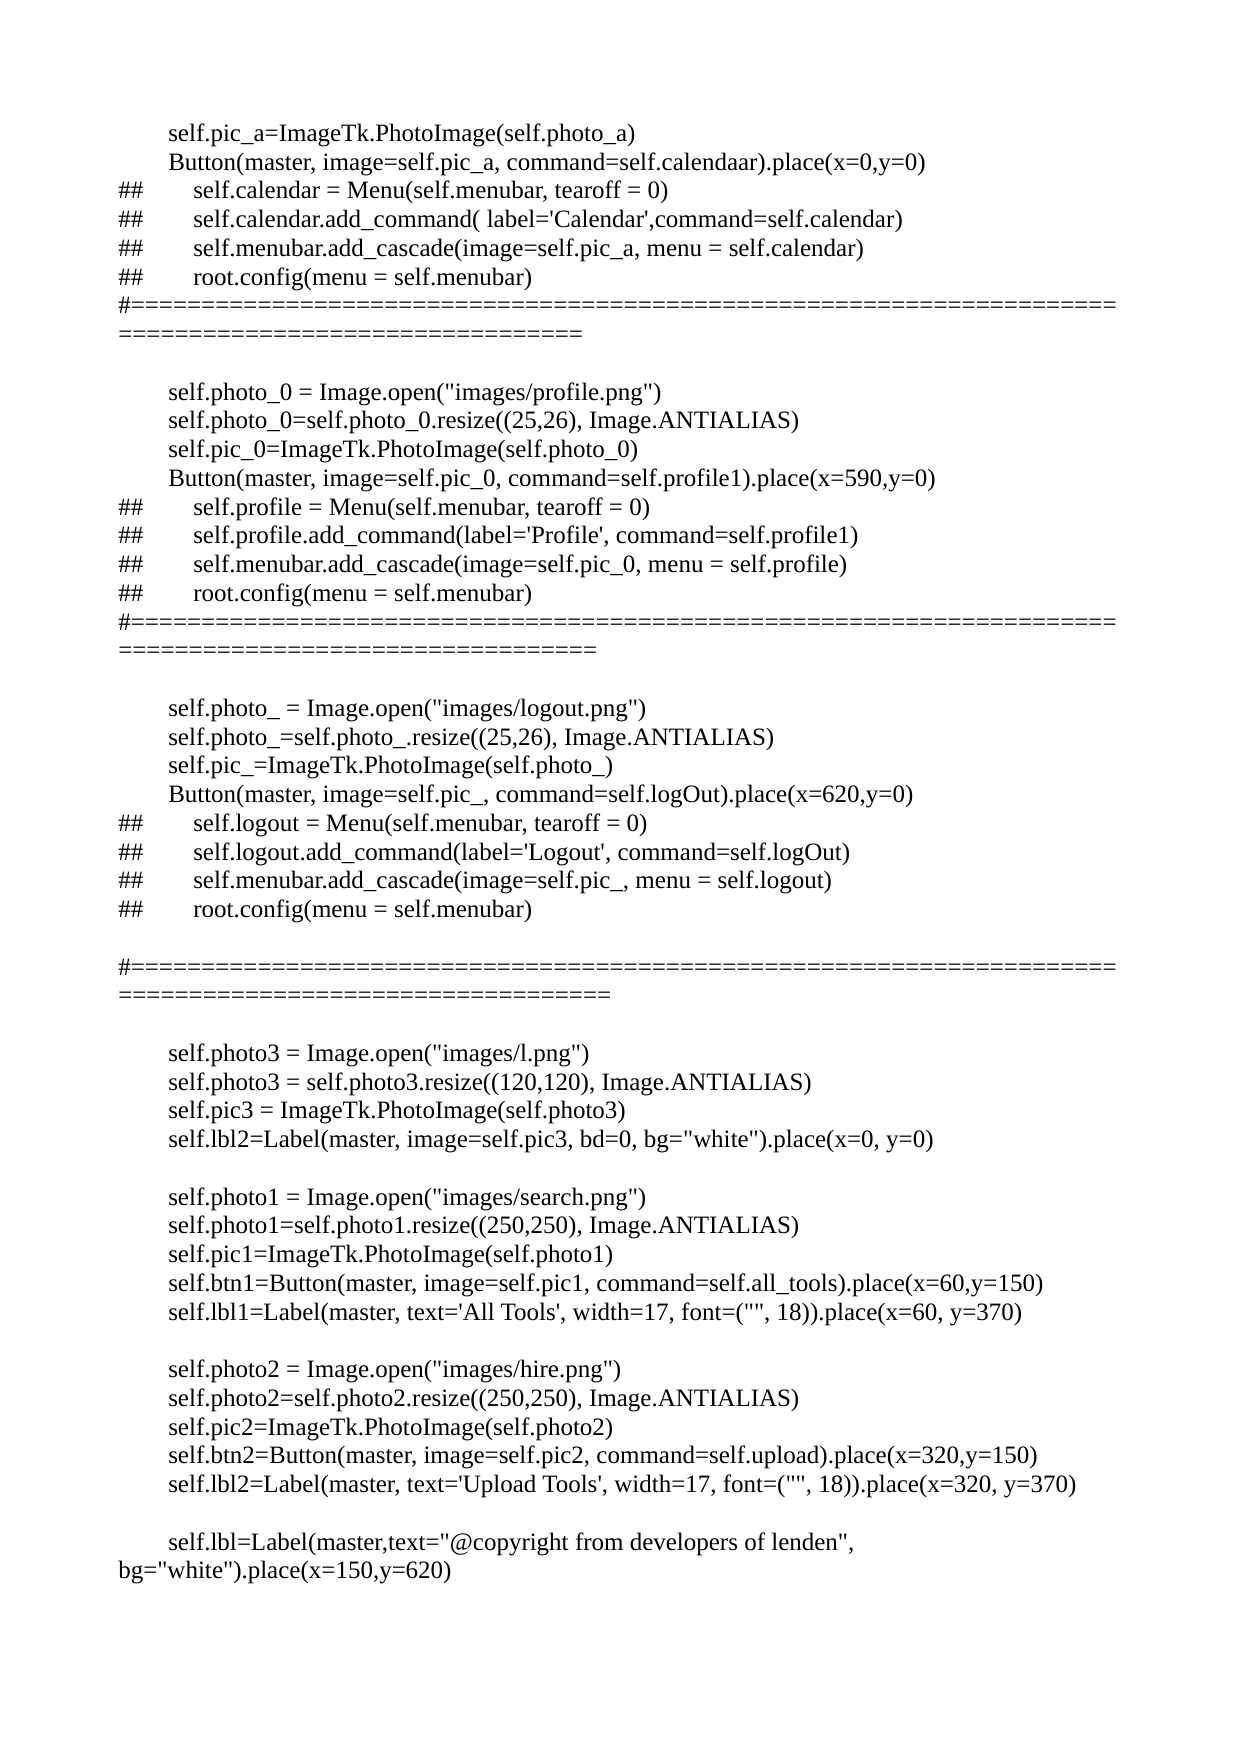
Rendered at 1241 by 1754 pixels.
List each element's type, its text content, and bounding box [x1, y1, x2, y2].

text self.pic_0=ImageTk.PhotoImage(self.photo_0) [118, 434, 1122, 463]
text self.lbl=Label(master,text="@copyright from developers of lenden", bg="white").place(x=150,y=620) [118, 1527, 1122, 1584]
text self.photo1=self.photo1.resize((250,250), Image.ANTIALIAS) [118, 1211, 1122, 1239]
text #======================================================================================================== [118, 607, 1122, 664]
text self.pic3 = ImageTk.PhotoImage(self.photo3) [118, 1096, 1122, 1124]
text self.pic1=ImageTk.PhotoImage(self.photo1) [118, 1239, 1122, 1268]
text self.photo3 = self.photo3.resize((120,120), Image.ANTIALIAS) [118, 1067, 1122, 1096]
text self.btn2=Button(master, image=self.pic2, command=self.upload).place(x=320,y=150) [118, 1441, 1122, 1469]
text self.photo2 = Image.open("images/hire.png") [118, 1354, 1122, 1383]
text ## self.menubar.add_cascade(image=self.pic_a, menu = self.calendar) [118, 233, 1122, 262]
text ## root.config(menu = self.menubar) [118, 262, 1122, 291]
text ## root.config(menu = self.menubar) [118, 578, 1122, 607]
text self.lbl2=Label(master, image=self.pic3, bd=0, bg="white").place(x=0, y=0) [118, 1124, 1122, 1153]
text ## self.logout.add_command(label='Logout', command=self.logOut) [118, 837, 1122, 866]
text ## self.menubar.add_cascade(image=self.pic_, menu = self.logout) [118, 866, 1122, 894]
text ## self.profile.add_command(label='Profile', command=self.profile1) [118, 521, 1122, 549]
text self.pic2=ImageTk.PhotoImage(self.photo2) [118, 1412, 1122, 1441]
text self.photo3 = Image.open("images/l.png") [118, 1038, 1122, 1067]
text self.lbl2=Label(master, text='Upload Tools', width=17, font=("", 18)).place(x=320, y=370) [118, 1469, 1122, 1498]
text self.pic_=ImageTk.PhotoImage(self.photo_) [118, 751, 1122, 779]
text self.photo2=self.photo2.resize((250,250), Image.ANTIALIAS) [118, 1383, 1122, 1412]
text ## self.calendar = Menu(self.menubar, tearoff = 0) [118, 176, 1122, 204]
text #========================================================================================================= [118, 952, 1122, 1009]
text #======================================================================================================= [118, 291, 1122, 348]
text Button(master, image=self.pic_, command=self.logOut).place(x=620,y=0) [118, 779, 1122, 808]
text self.photo1 = Image.open("images/search.png") [118, 1182, 1122, 1211]
text ## self.menubar.add_cascade(image=self.pic_0, menu = self.profile) [118, 549, 1122, 578]
text ## self.calendar.add_command( label='Calendar',command=self.calendar) [118, 204, 1122, 233]
text ## self.logout = Menu(self.menubar, tearoff = 0) [118, 808, 1122, 837]
text self.pic_a=ImageTk.PhotoImage(self.photo_a) [118, 118, 1122, 147]
text self.photo_ = Image.open("images/logout.png") [118, 693, 1122, 722]
text self.photo_=self.photo_.resize((25,26), Image.ANTIALIAS) [118, 722, 1122, 751]
text self.lbl1=Label(master, text='All Tools', width=17, font=("", 18)).place(x=60, y=370) [118, 1297, 1122, 1326]
text self.photo_0=self.photo_0.resize((25,26), Image.ANTIALIAS) [118, 406, 1122, 434]
text self.photo_0 = Image.open("images/profile.png") [118, 377, 1122, 406]
text ## self.profile = Menu(self.menubar, tearoff = 0) [118, 492, 1122, 521]
text ## root.config(menu = self.menubar) [118, 894, 1122, 923]
text Button(master, image=self.pic_0, command=self.profile1).place(x=590,y=0) [118, 463, 1122, 492]
text Button(master, image=self.pic_a, command=self.calendaar).place(x=0,y=0) [118, 147, 1122, 176]
text self.btn1=Button(master, image=self.pic1, command=self.all_tools).place(x=60,y=150) [118, 1268, 1122, 1297]
